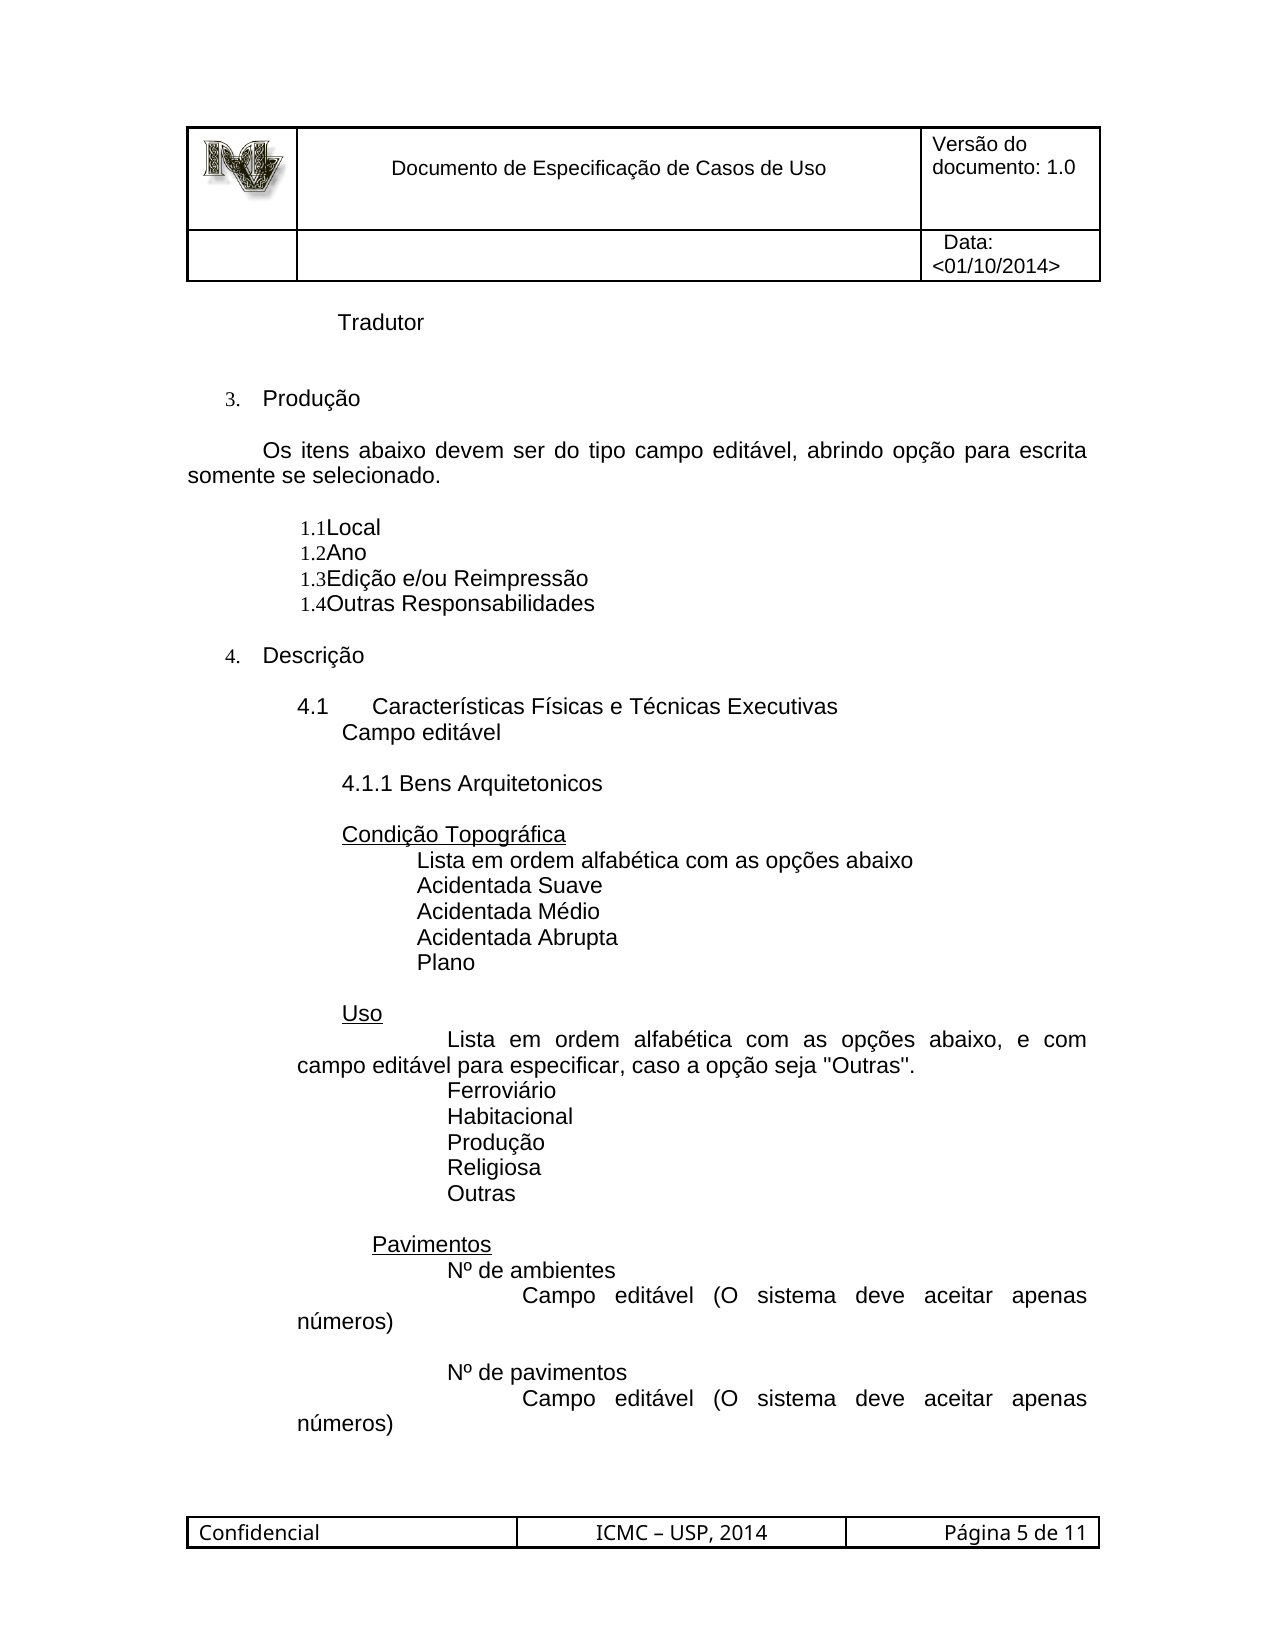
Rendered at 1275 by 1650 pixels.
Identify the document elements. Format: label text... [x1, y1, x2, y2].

text Habitacional [192, 1104, 1087, 1129]
text Religiosa [192, 1155, 1087, 1181]
text Plano [192, 950, 1087, 976]
text Os itens abaixo devem ser do tipo campo editável, abrindo opção para escrita somente se selecionado. [187, 437, 1087, 489]
text Lista em ordem alfabética com as opções abaixo [192, 847, 1087, 873]
picture [198, 128, 286, 204]
text Outras [192, 1181, 1087, 1206]
text Nº de ambientes [192, 1257, 1087, 1283]
text Produção [192, 1129, 1087, 1155]
list Descrição [225, 642, 1087, 668]
text Pavimentos [192, 1232, 1087, 1257]
list Edição e/ou Reimpressão [187, 566, 1087, 591]
text Tradutor [187, 309, 1087, 335]
text Ferroviário [192, 1078, 1087, 1104]
text Uso [192, 1001, 1087, 1027]
list Produção [225, 386, 1087, 412]
text Campo editável (O sistema deve aceitar apenas números) [192, 1283, 1087, 1334]
text Acidentada Médio [192, 899, 1087, 924]
text Lista em ordem alfabética com as opções abaixo, e com campo editável para especificar, caso a opção seja ''Outras''. [192, 1027, 1087, 1078]
text Nº de pavimentos [192, 1360, 1087, 1386]
text Campo editável [192, 719, 1087, 745]
text Acidentada Suave [192, 873, 1087, 899]
text 4.1 Características Físicas e Técnicas Executivas [192, 694, 1087, 719]
text 4.1.1 Bens Arquitetonicos [192, 771, 1087, 796]
text Acidentada Abrupta [192, 924, 1087, 950]
text Condição Topográfica [192, 822, 1087, 847]
list Ano [187, 540, 1087, 566]
text Campo editável (O sistema deve aceitar apenas números) [192, 1386, 1087, 1437]
list Outras Responsabilidades [187, 591, 1087, 617]
list Local [187, 514, 1087, 540]
